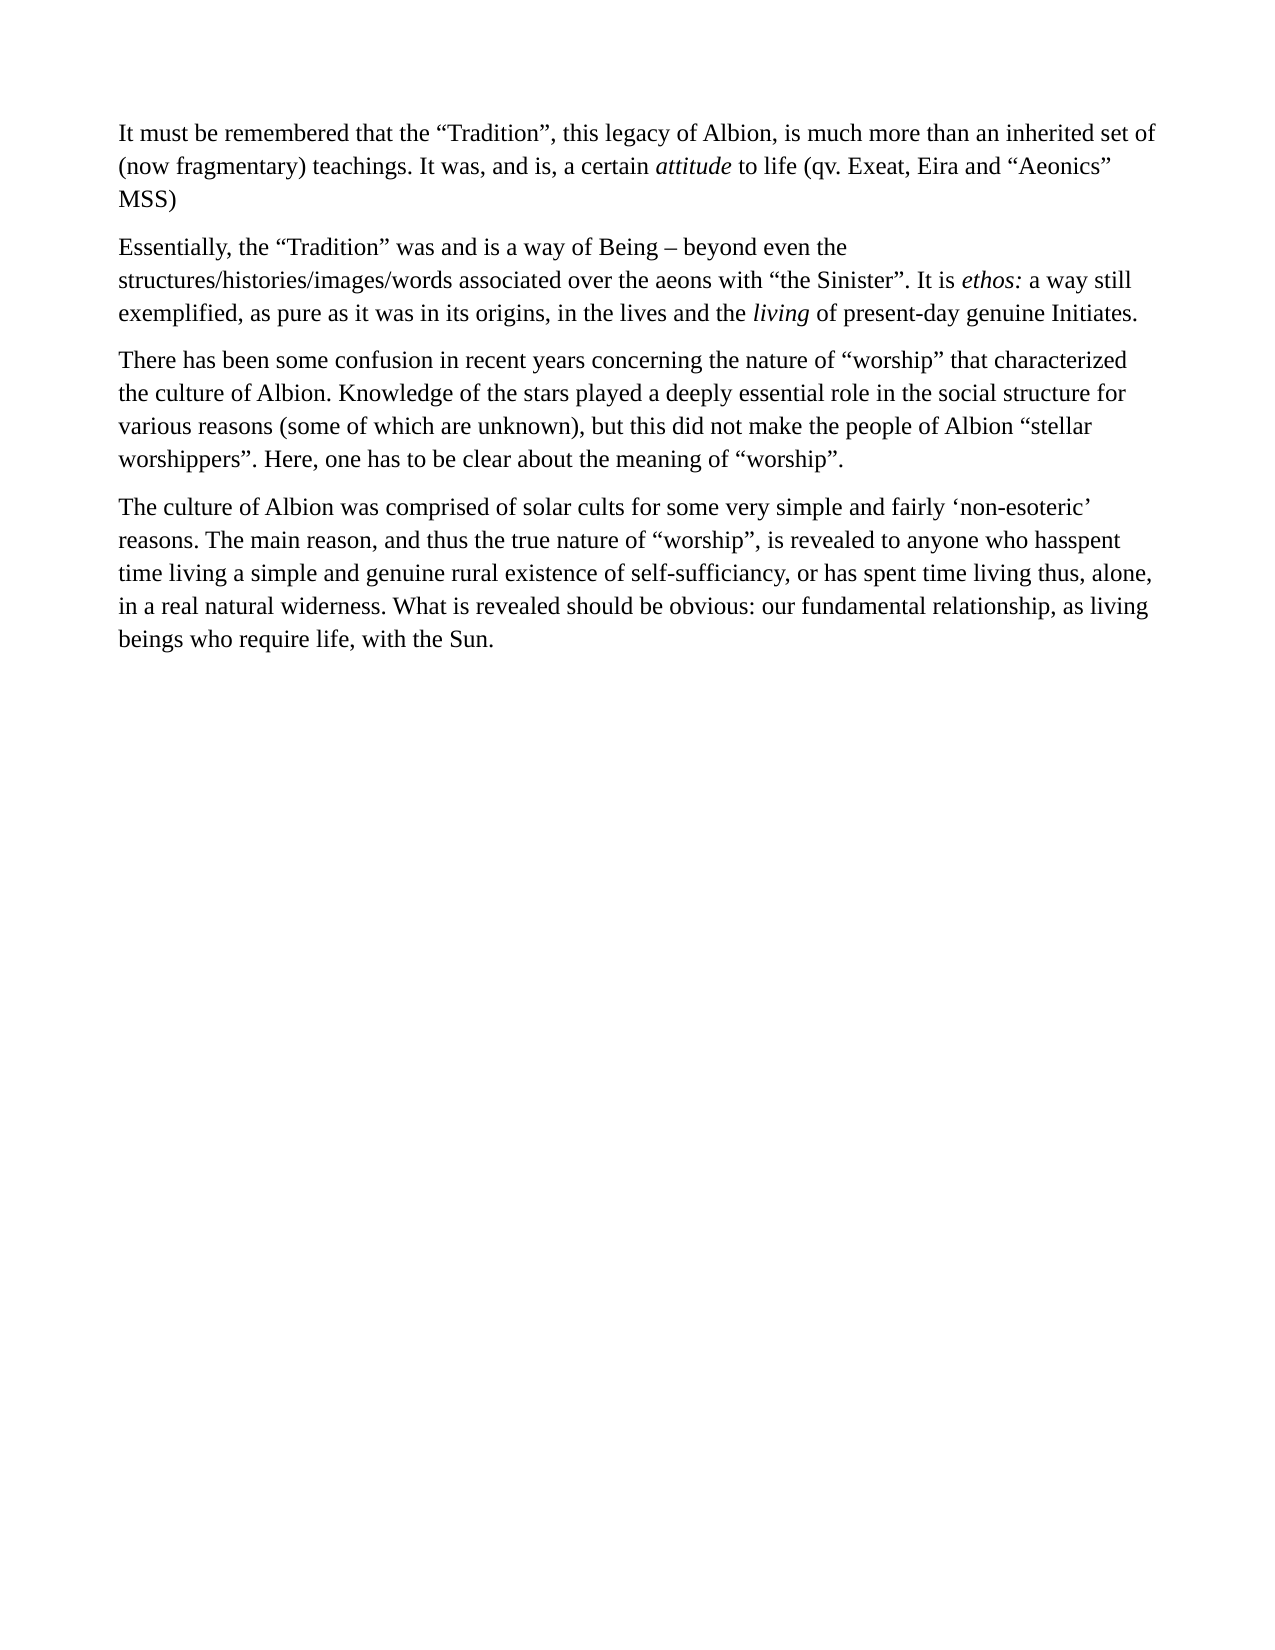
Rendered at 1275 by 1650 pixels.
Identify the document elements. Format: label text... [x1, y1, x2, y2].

text Essentially, the “Tradition” was and is a way of Being – beyond even the structures/histories/images/words associated over the aeons with “the Sinister”. It is ethos: a way still exemplified, as pure as it was in its origins, in the lives and the living of present-day genuine Initiates. [118, 232, 1157, 327]
text The culture of Albion was comprised of solar cults for some very simple and fairly ‘non-esoteric’ reasons. The main reason, and thus the true nature of “worship”, is revealed to anyone who hasspent time living a simple and genuine rural existence of self-sufficiancy, or has spent time living thus, alone, in a real natural widerness. What is revealed should be obvious: our fundamental relationship, as living beings who require life, with the Sun. [118, 492, 1157, 653]
text There has been some confusion in recent years concerning the nature of “worship” that characterized the culture of Albion. Knowledge of the stars played a deeply essential role in the social structure for various reasons (some of which are unknown), but this did not make the people of Albion “stellar worshippers”. Here, one has to be clear about the meaning of “worship”. [118, 345, 1157, 473]
text It must be remembered that the “Tradition”, this legacy of Albion, is much more than an inherited set of (now fragmentary) teachings. It was, and is, a certain attitude to life (qv. Exeat, Eira and “Aeonics” MSS) [118, 118, 1157, 213]
